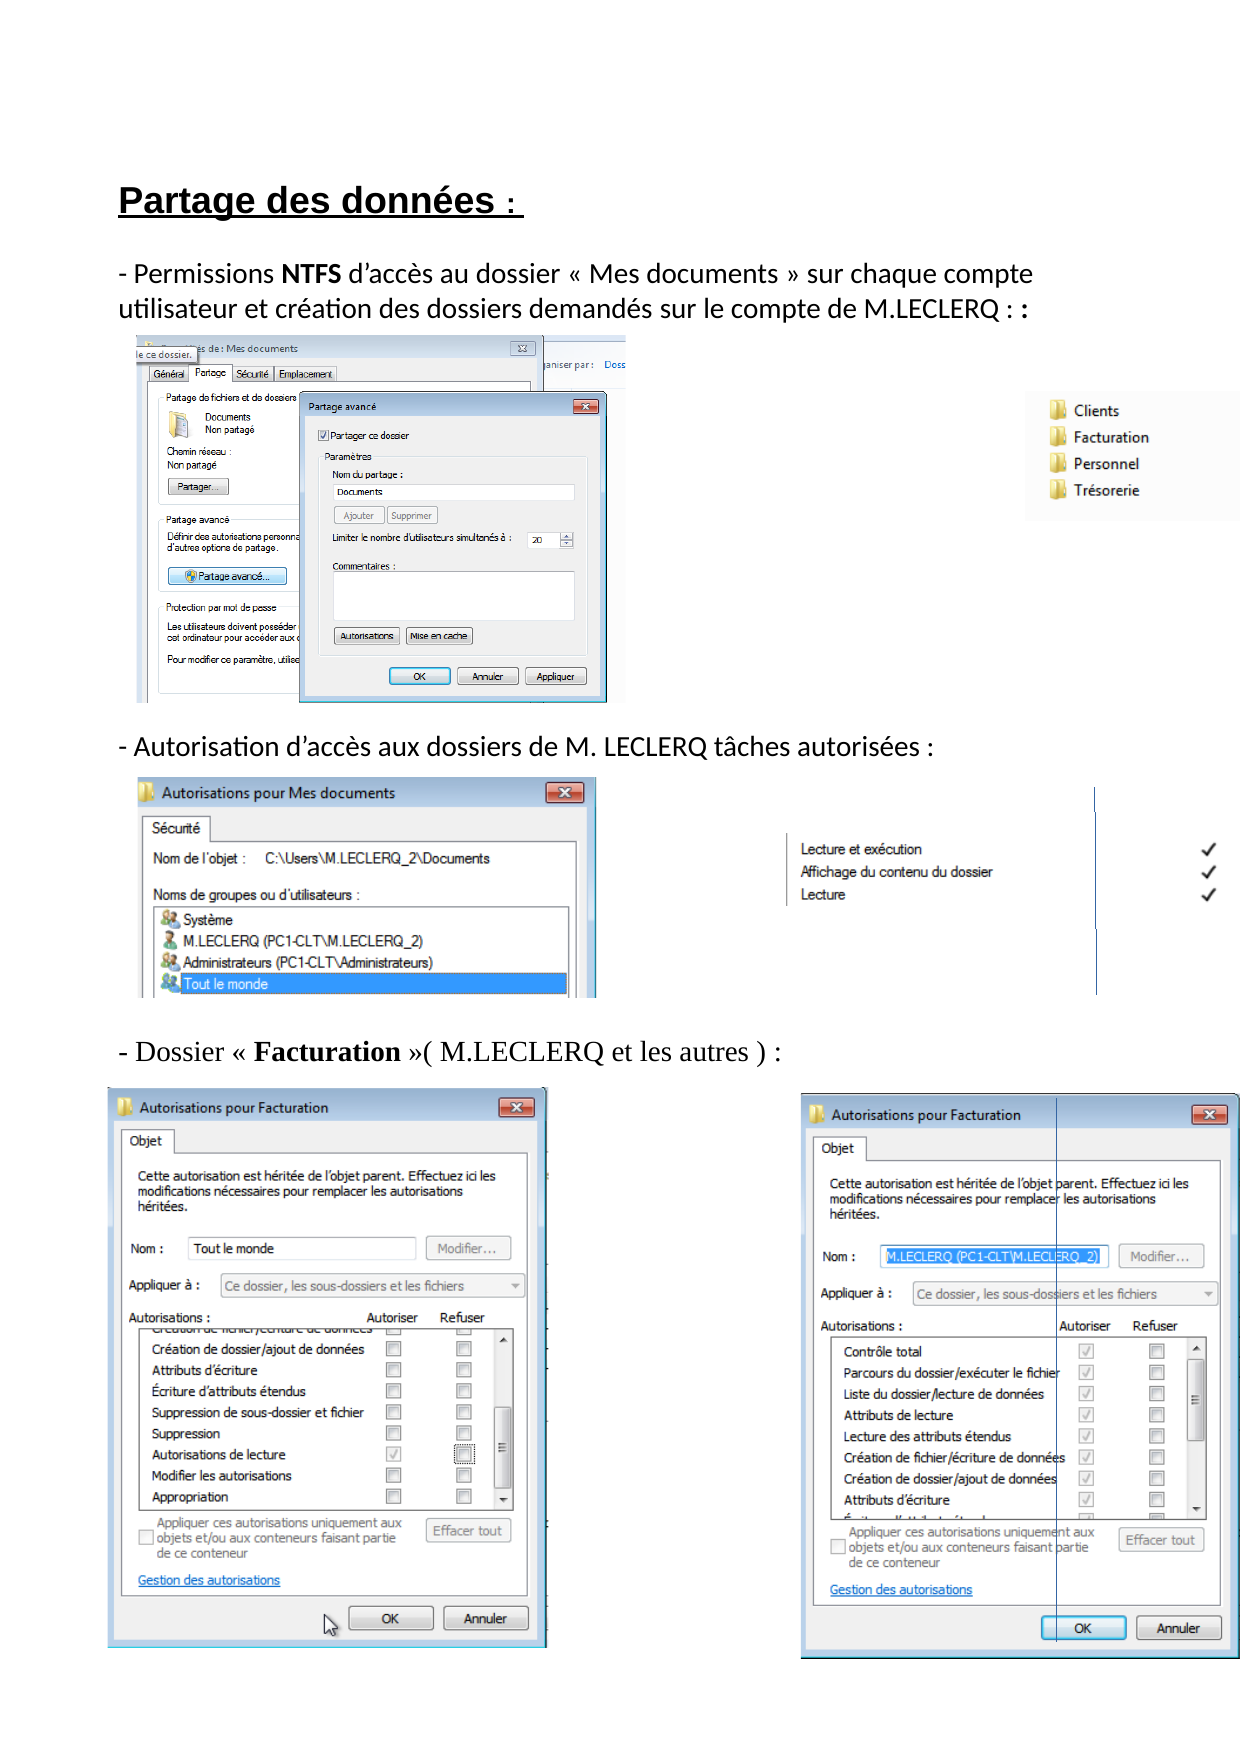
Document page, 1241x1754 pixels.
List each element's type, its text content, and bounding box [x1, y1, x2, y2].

picture [137, 777, 597, 998]
picture [1096, 833, 1241, 906]
picture [786, 833, 1095, 906]
text - Dossier « Facturation »( M.LECLERQ et les autres ) : [118, 1034, 1122, 1068]
text Partage des données : [118, 178, 1122, 221]
text - Permissions NTFS d’accès au dossier « Mes documents » sur chaque compte utilisateur et création des dossiers demandés sur le compte de M.LECLERQ : : [118, 255, 1122, 326]
text - Autorisation d’accès aux dossiers de M. LECLERQ tâches autorisées : [118, 728, 1122, 764]
picture [800, 1093, 1240, 1659]
picture [136, 335, 626, 703]
picture [107, 1087, 549, 1648]
picture [1025, 391, 1241, 521]
